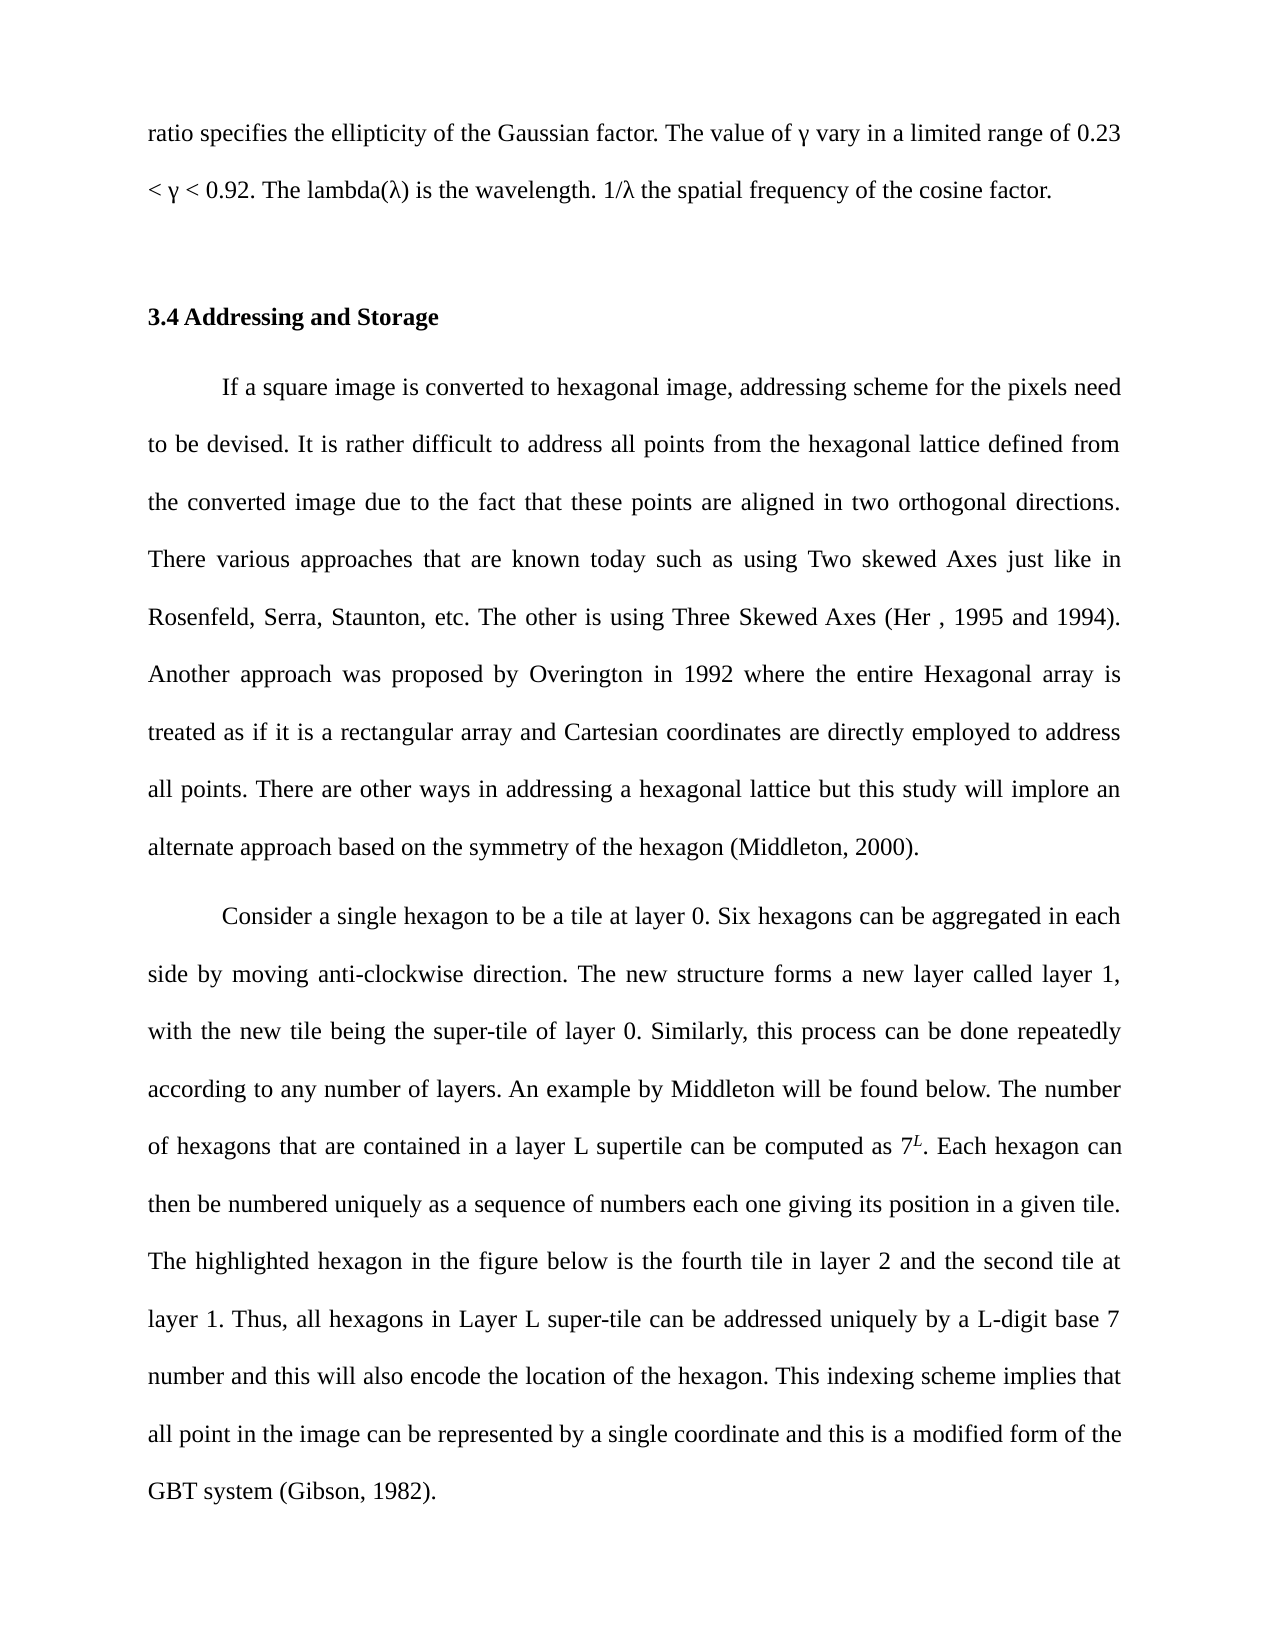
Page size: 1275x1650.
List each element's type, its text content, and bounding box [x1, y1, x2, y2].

text Consider a single hexagon to be a tile at layer 0. Six hexagons can be aggregated in each side by moving anti-clockwise direction. The new structure forms a new layer called layer 1, with the new tile being the super-tile of layer 0. Similarly, this process can be done repeatedly according to any number of layers. An example by Middleton will be found below. The number of hexagons that are contained in a layer L supertile can be computed as 7L. Each hexagon can then be numbered uniquely as a sequence of numbers each one giving its position in a given tile. The highlighted hexagon in the figure below is the fourth tile in layer 2 and the second tile at layer 1. Thus, all hexagons in Layer L super-tile can be addressed uniquely by a L-digit base 7 number and this will also encode the location of the hexagon. This indexing scheme implies that all point in the image can be represented by a single coordinate and this is a modified form of the GBT system (Gibson, 1982). [148, 901, 1122, 1505]
text 3.4 Addressing and Storage [148, 302, 1122, 331]
text ratio specifies the ellipticity of the Gaussian factor. The value of γ vary in a limited range of 0.23 < γ < 0.92. The lambda(λ) is the wavelength. 1/λ the spatial frequency of the cosine factor. [148, 118, 1122, 204]
text If a square image is converted to hexagonal image, addressing scheme for the pixels need to be devised. It is rather difficult to address all points from the hexagonal lattice defined from the converted image due to the fact that these points are aligned in two orthogonal directions. There various approaches that are known today such as using Two skewed Axes just like in Rosenfeld, Serra, Staunton, etc. The other is using Three Skewed Axes (Her , 1995 and 1994). Another approach was proposed by Overington in 1992 where the entire Hexagonal array is treated as if it is a rectangular array and Cartesian coordinates are directly employed to address all points. There are other ways in addressing a hexagonal lattice but this study will implore an alternate approach based on the symmetry of the hexagon (Middleton, 2000). [148, 372, 1122, 861]
